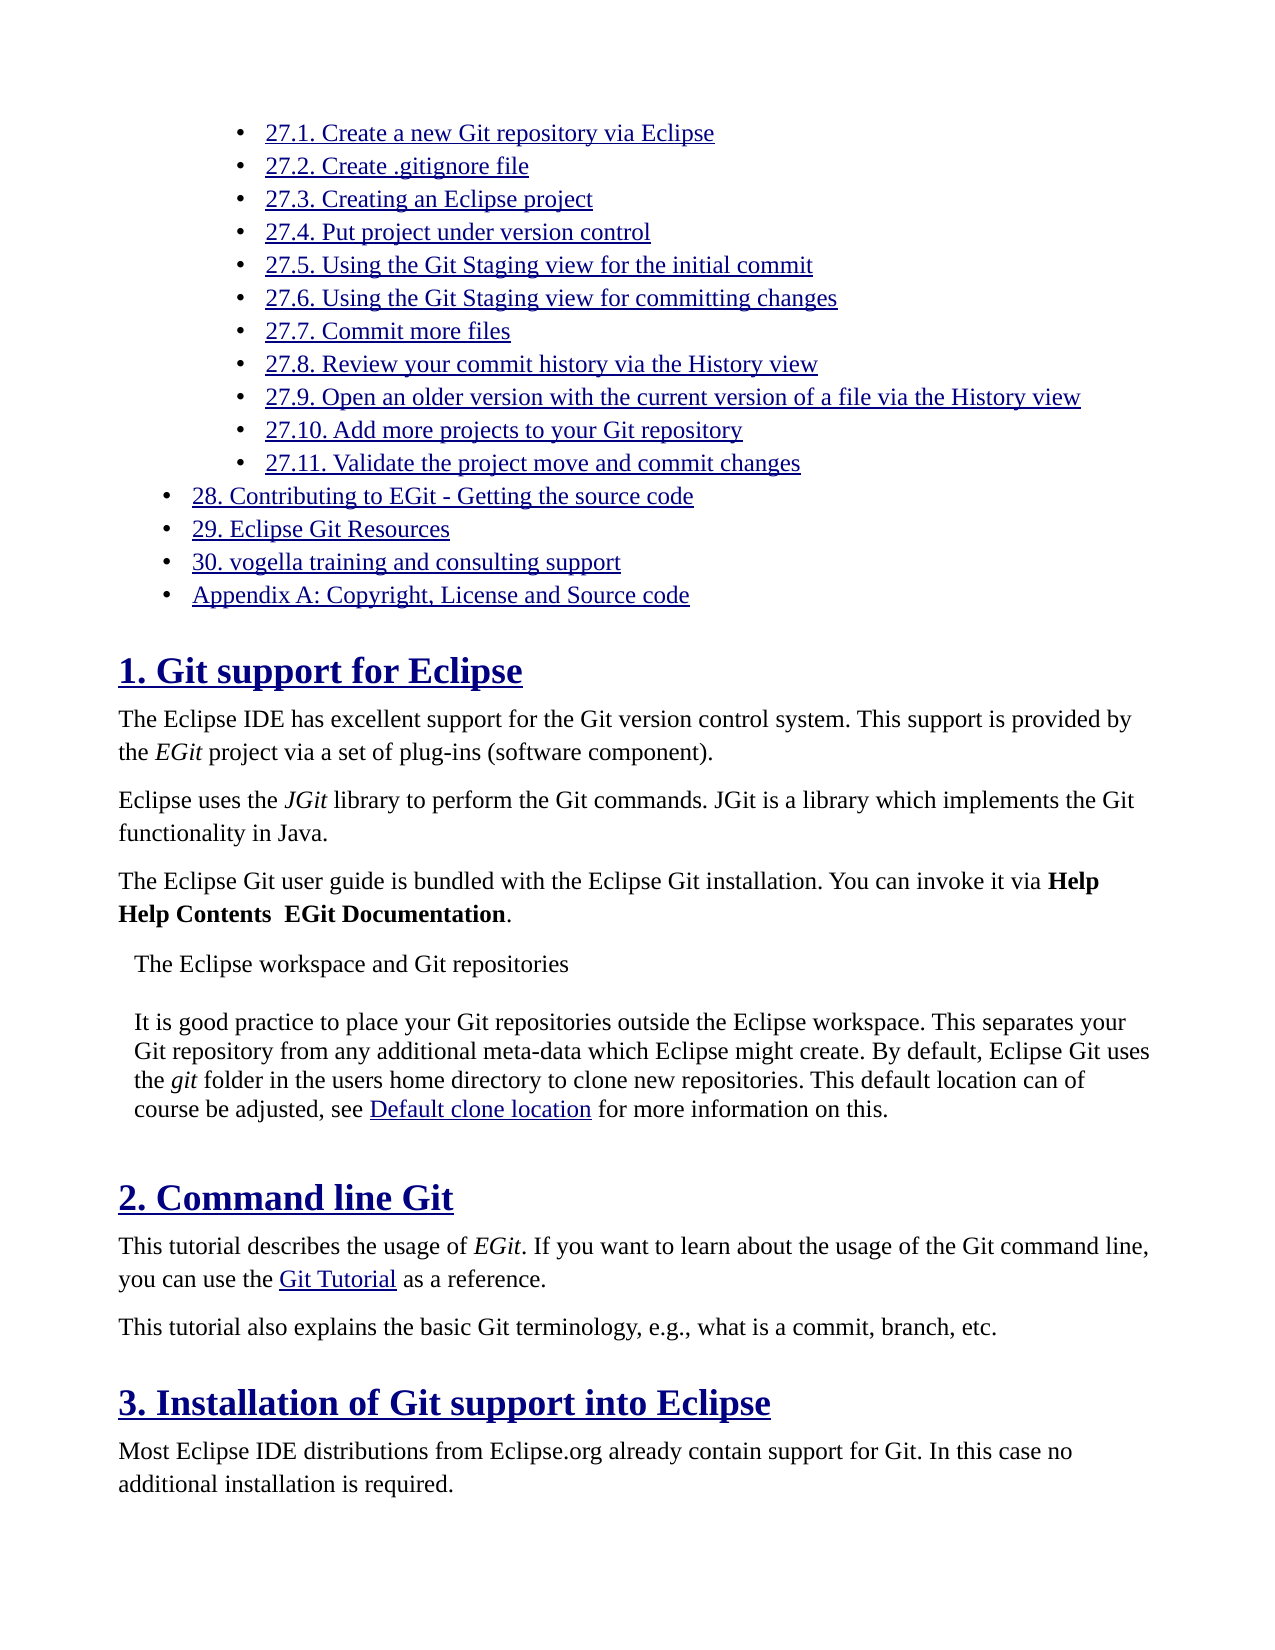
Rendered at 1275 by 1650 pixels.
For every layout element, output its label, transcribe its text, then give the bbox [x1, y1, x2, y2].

list 27.8. Review your commit history via the History view [236, 349, 1157, 378]
text Eclipse uses the JGit library to perform the Git commands. JGit is a library which implements the Git functionality in Java. [118, 785, 1157, 847]
list 29. Eclipse Git Resources [162, 514, 1157, 543]
text Most Eclipse IDE distributions from Eclipse.org already contain support for Git. In this case no additional installation is required. [118, 1436, 1157, 1498]
list 27.5. Using the Git Staging view for the initial commit [236, 250, 1157, 279]
list 27.1. Create a new Git repository via Eclipse [236, 118, 1157, 147]
text This tutorial describes the usage of EGit. If you want to learn about the usage of the Git command line, you can use the Git Tutorial as a reference. [118, 1231, 1157, 1293]
list 27.4. Put project under version control [236, 217, 1157, 246]
list 27.7. Commit more files [236, 316, 1157, 345]
table_header [118, 946, 131, 1155]
list 27.9. Open an older version with the current version of a file via the History view [236, 382, 1157, 411]
list 27.11. Validate the project move and commit changes [236, 448, 1157, 477]
text This tutorial also explains the basic Git terminology, e.g., what is a commit, branch, etc. [118, 1312, 1157, 1341]
subtitle 3. Installation of Git support into Eclipse [118, 1380, 1157, 1423]
list 30. vogella training and consulting support [162, 547, 1157, 576]
list 27.3. Creating an Eclipse project [236, 184, 1157, 213]
text The Eclipse IDE has excellent support for the Git version control system. This support is provided by the EGit project via a set of plug-ins (software component). [118, 704, 1157, 766]
list 27.6. Using the Git Staging view for committing changes [236, 283, 1157, 312]
list 27.10. Add more projects to your Git repository [236, 415, 1157, 444]
subtitle 2. Command line Git [118, 1176, 1157, 1219]
text The Eclipse Git user guide is bundled with the Eclipse Git installation. You can invoke it via Help Help Contents EGit Documentation. [118, 866, 1157, 927]
table_header The Eclipse workspace and Git repositories It is good practice to place your Git repositories outside the Eclipse workspace. This separates your Git repository from any additional meta-data which Eclipse might create. By default, Eclipse Git uses the git folder in the users home directory to clone new repositories. This default location can of course be adjusted, see Default clone location for more information on this. [131, 946, 1157, 1155]
list 27.2. Create .gitignore file [236, 151, 1157, 180]
subtitle 1. Git support for Eclipse [118, 649, 1157, 692]
list 28. Contributing to EGit - Getting the source code [162, 481, 1157, 510]
list Appendix A: Copyright, License and Source code [162, 580, 1157, 609]
